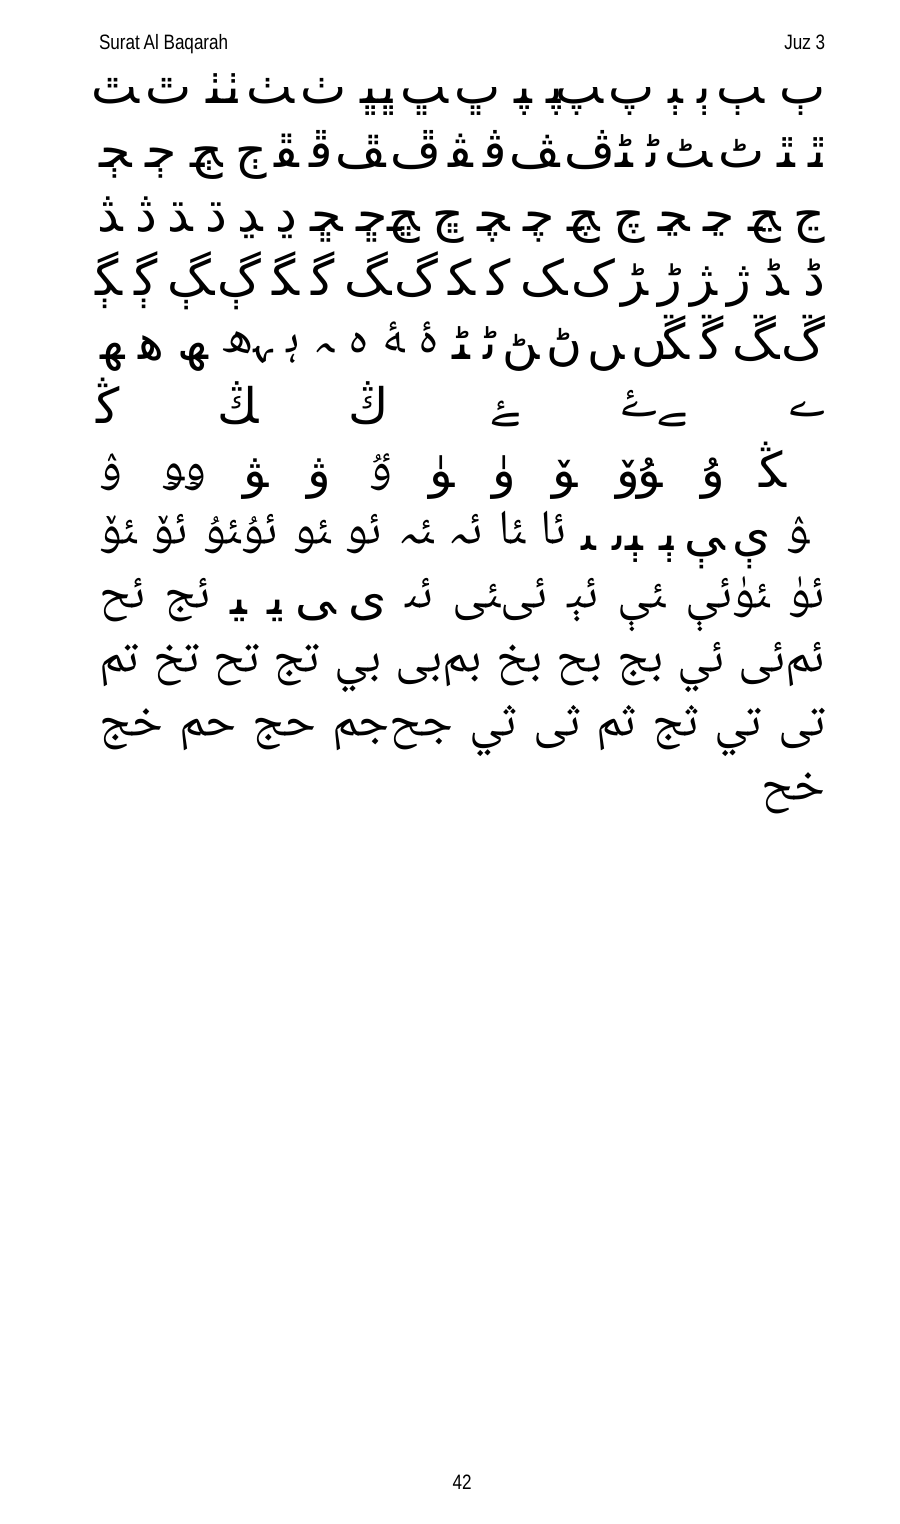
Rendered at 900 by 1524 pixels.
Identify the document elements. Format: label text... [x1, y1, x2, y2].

text ﭒ ﭓ ﭔ ﭕ ﭖ ﭗﭘ ﭙ ﭚ ﭛ ﭜﭝ ﭞ ﭟ ﭠﭡ ﭢ ﭣ ﭤ ﭥ ﭦ ﭧ ﭨ ﭩﭪ ﭫ ﭬ ﭭ ﭮ ﭯ ﭰ ﭱ ﭲ ﭳ ﭴ ﭵ ﭶ ﭷ ﭸ ﭹ ﭺ ﭻ ﭼ ﭽ ﭾ ﭿﮀ ﮁ ﮂ ﮃ ﮄ ﮅ ﮆ ﮇ ﮈ ﮉ ﮊ ﮋ ﮌ ﮍ ﮎ ﮏ ﮐ ﮑ ﮒ ﮓ ﮔ ﮕ ﮖ ﮗ ﮘ ﮙ ﮚ ﮛ ﮜ ﮝﮞ ﮟ ﮠ ﮡ ﮢ ﮣ ﮤ ﮥ ﮦ ﮧ ﮨ ﮩﮪ ﮫ ﮬ ﮭ ﮮ ﮯﮰ ﮱ ﯓ ﯔ ﯕ [99, 60, 825, 443]
text ﯖ ﯗ ﯘﯙ ﯚ ﯛ ﯜ ﯝ ﯞ ﯟ ﯠﯡ ﯢ [99, 443, 825, 507]
text ﯣ ﯤ ﯥ ﯦ ﯧﯨ ﯩ ﯪ ﯫ ﯬ ﯭ ﯮ ﯯ ﯰﯱ ﯲ ﯳ ﯴ ﯵﯶ ﯷ ﯸ ﯹﯺ ﯻ ﯼ ﯽ ﯾ ﯿ ﰀ ﰁ ﰂﰃ ﰄ ﰅ ﰆ ﰇ ﰈﰉ ﰊ ﰋ ﰌ ﰍ ﰎ ﰏ ﰐ ﰑ ﰒ ﰓ ﰔ ﰕﰖ ﰗ ﰘ ﰙ ﰚ [99, 507, 825, 826]
